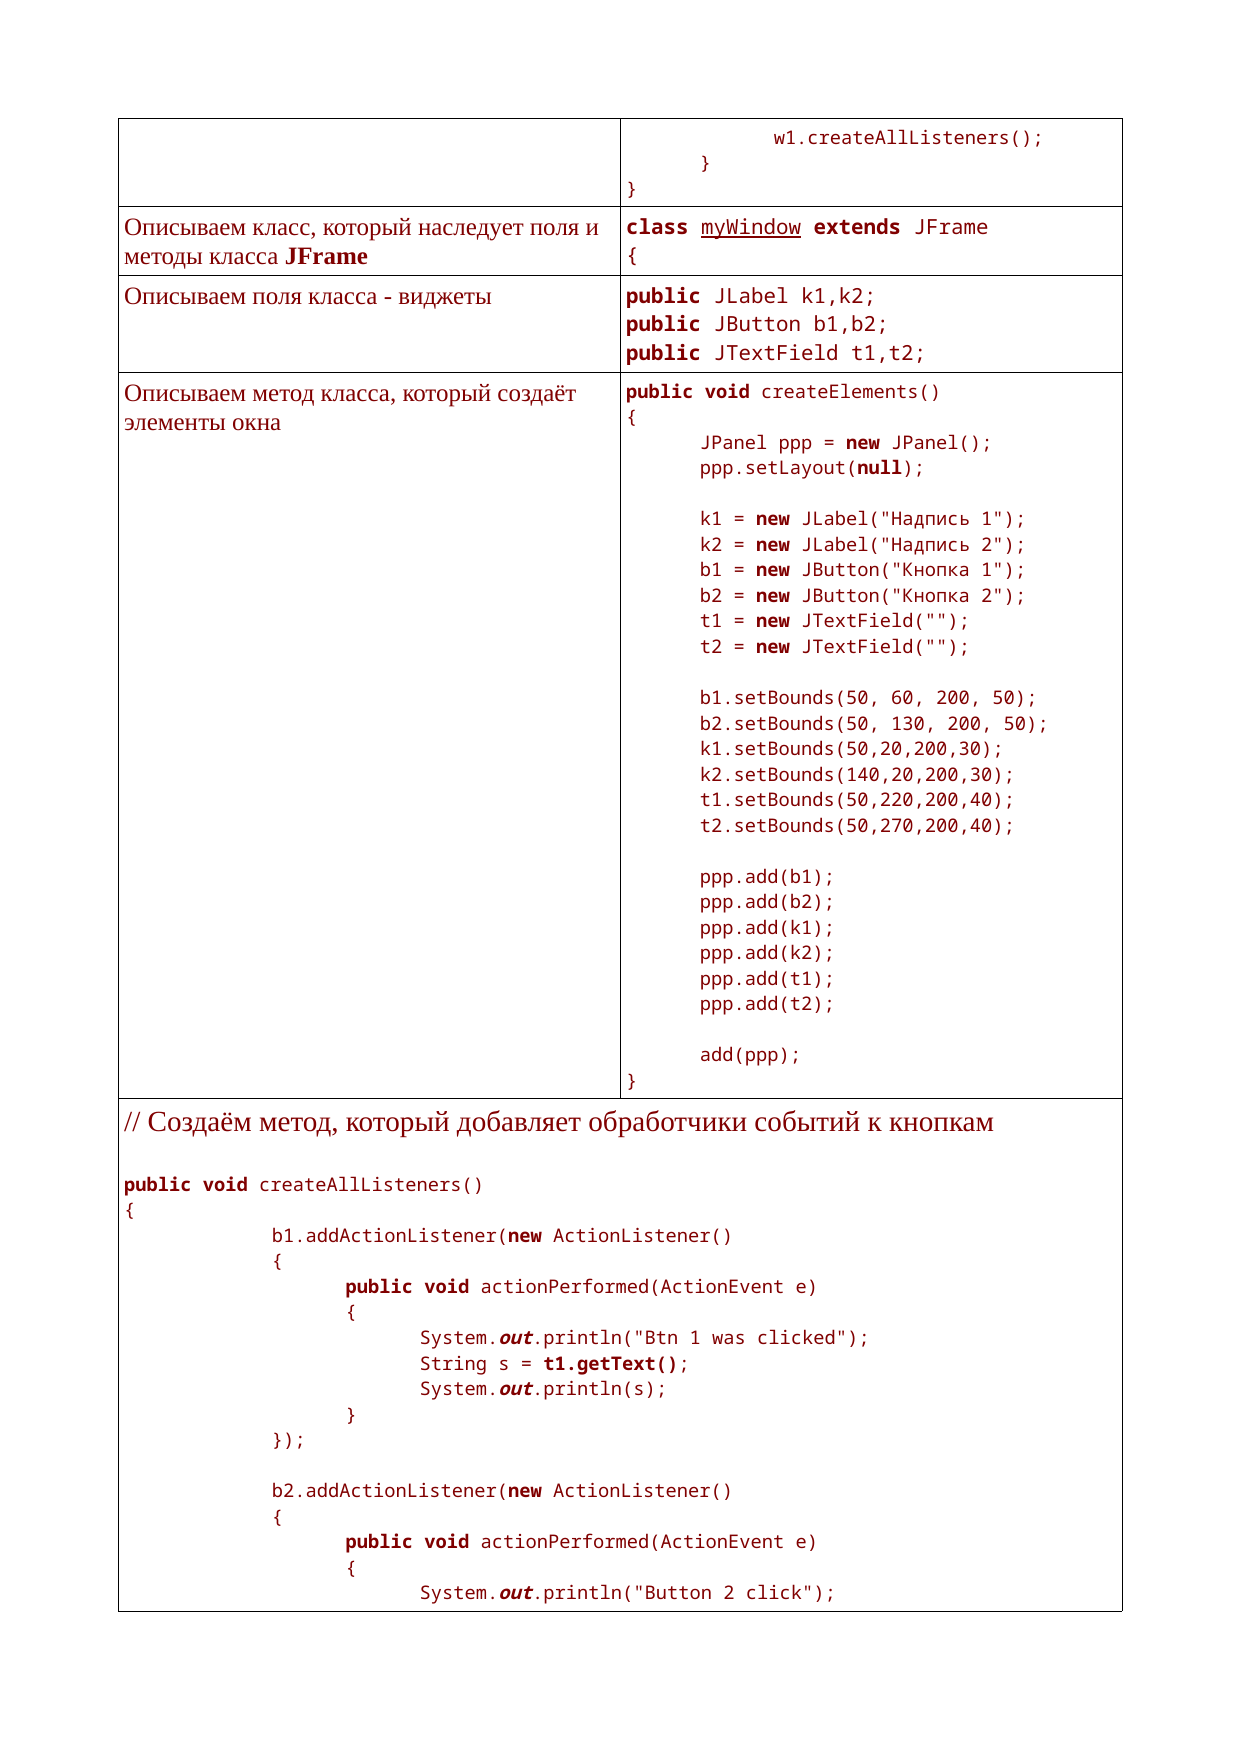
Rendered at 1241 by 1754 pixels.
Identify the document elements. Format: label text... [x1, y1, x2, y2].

table_cell [119, 119, 620, 206]
table_cell Описываем метод класса, который создаёт элементы окна [119, 373, 620, 1098]
table_cell class myWindow extends JFrame { [621, 207, 1122, 275]
table_cell public void createElements() { JPanel ppp = new JPanel(); ppp.setLayout(null); k1 = new JLabel("Надпись 1"); k2 = new JLabel("Надпись 2"); b1 = new JButton("Кнопка 1"); b2 = new JButton("Кнопка 2"); t1 = new JTextField(""); t2 = new JTextField(""); b1.setBounds(50, 60, 200, 50); b2.setBounds(50, 130, 200, 50); k1.setBounds(50,20,200,30); k2.setBounds(140,20,200,30); t1.setBounds(50,220,200,40); t2.setBounds(50,270,200,40); ppp.add(b1); ppp.add(b2); ppp.add(k1); ppp.add(k2); ppp.add(t1); ppp.add(t2); add(ppp); } [621, 373, 1122, 1098]
table_cell Описываем класс, который наследует поля и методы класса JFrame [119, 207, 620, 275]
table_cell // Создаём метод, который добавляет обработчики событий к кнопкам public void createAllListeners() { b1.addActionListener(new ActionListener() { public void actionPerformed(ActionEvent e) { System.out.println("Btn 1 was clicked"); String s = t1.getText(); System.out.println(s); } }); b2.addActionListener(new ActionListener() { public void actionPerformed(ActionEvent e) { System.out.println("Button 2 click"); [119, 1099, 1122, 1611]
table_cell w1.createAllListeners(); } } [621, 119, 1122, 206]
table_cell Описываем поля класса - виджеты [119, 276, 620, 372]
table_cell public JLabel k1,k2; public JButton b1,b2; public JTextField t1,t2; [621, 276, 1122, 372]
